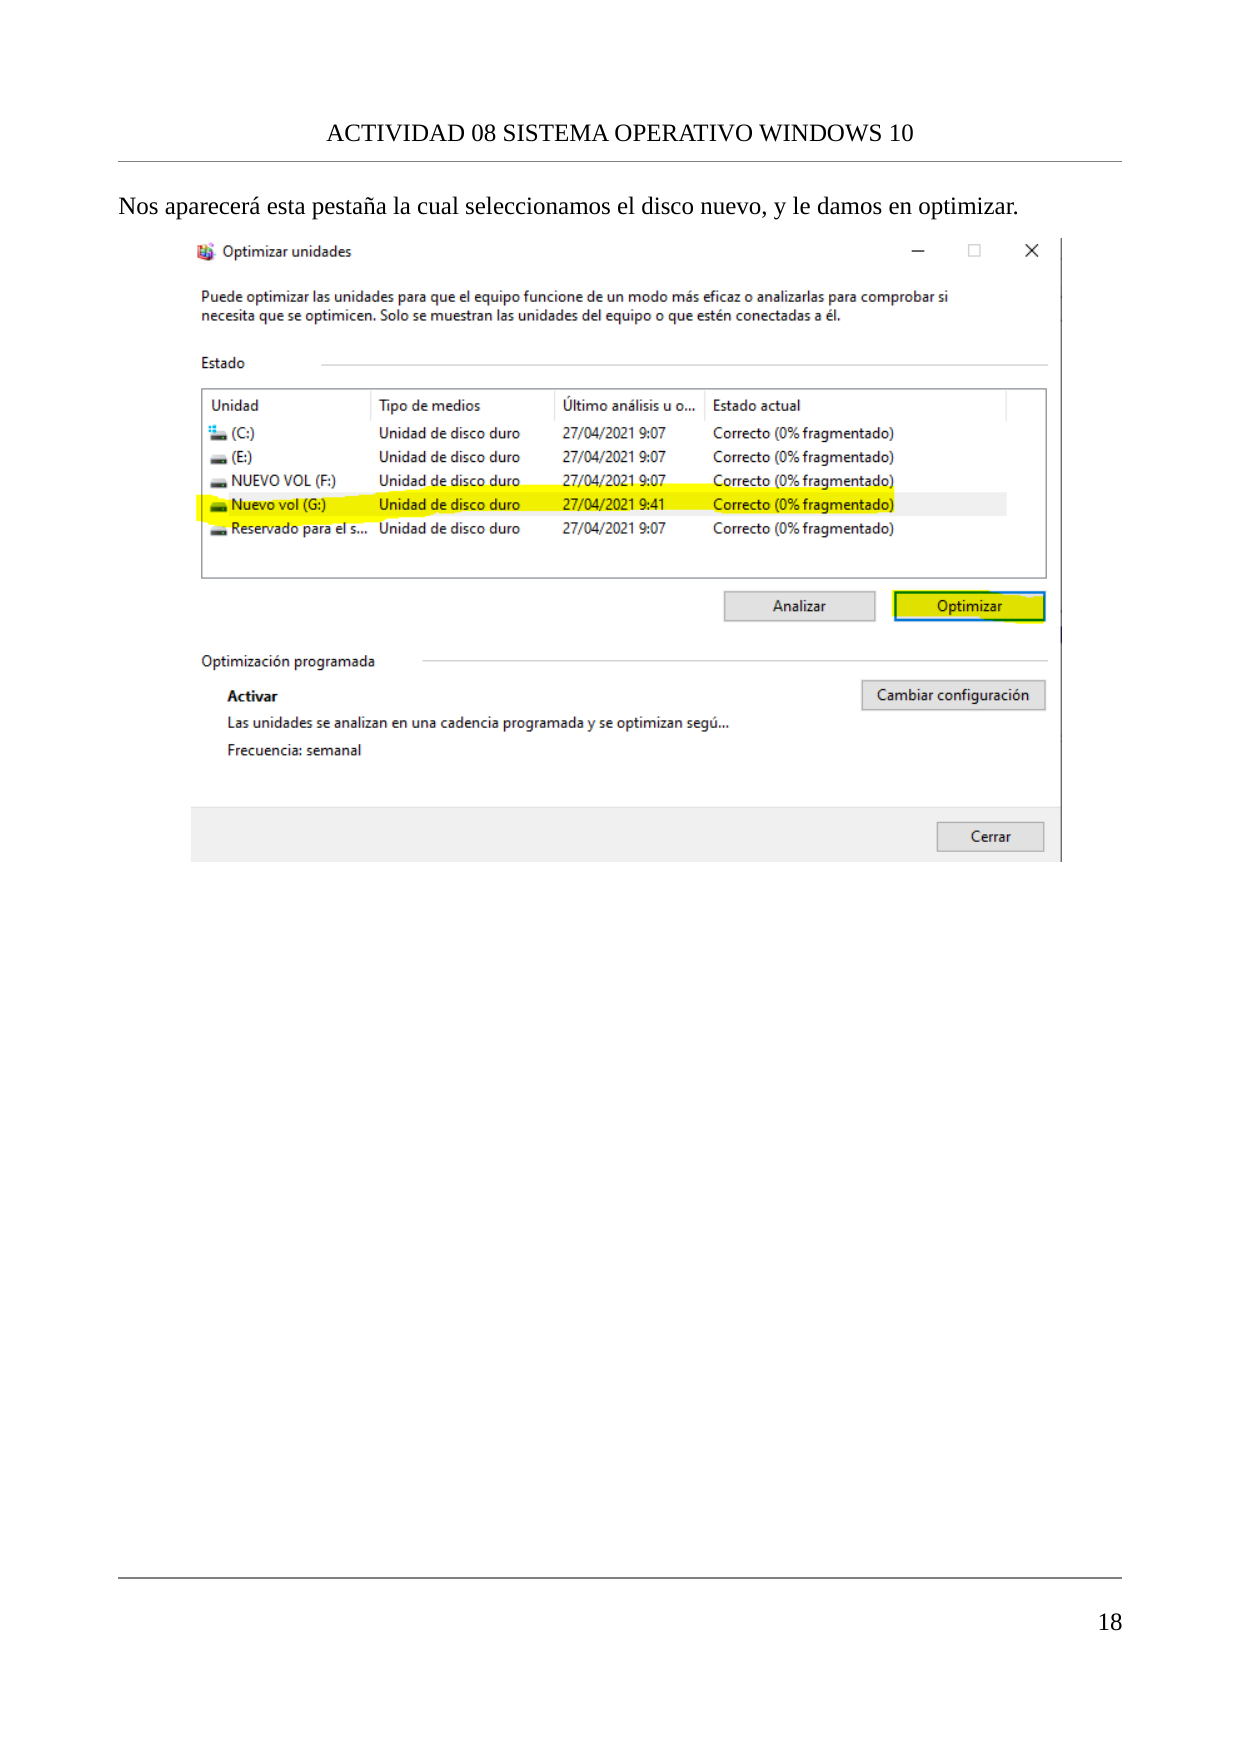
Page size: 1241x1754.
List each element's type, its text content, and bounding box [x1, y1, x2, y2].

text Nos aparecerá esta pestaña la cual seleccionamos el disco nuevo, y le damos en optimizar. [118, 191, 1122, 220]
picture [190, 238, 1062, 862]
